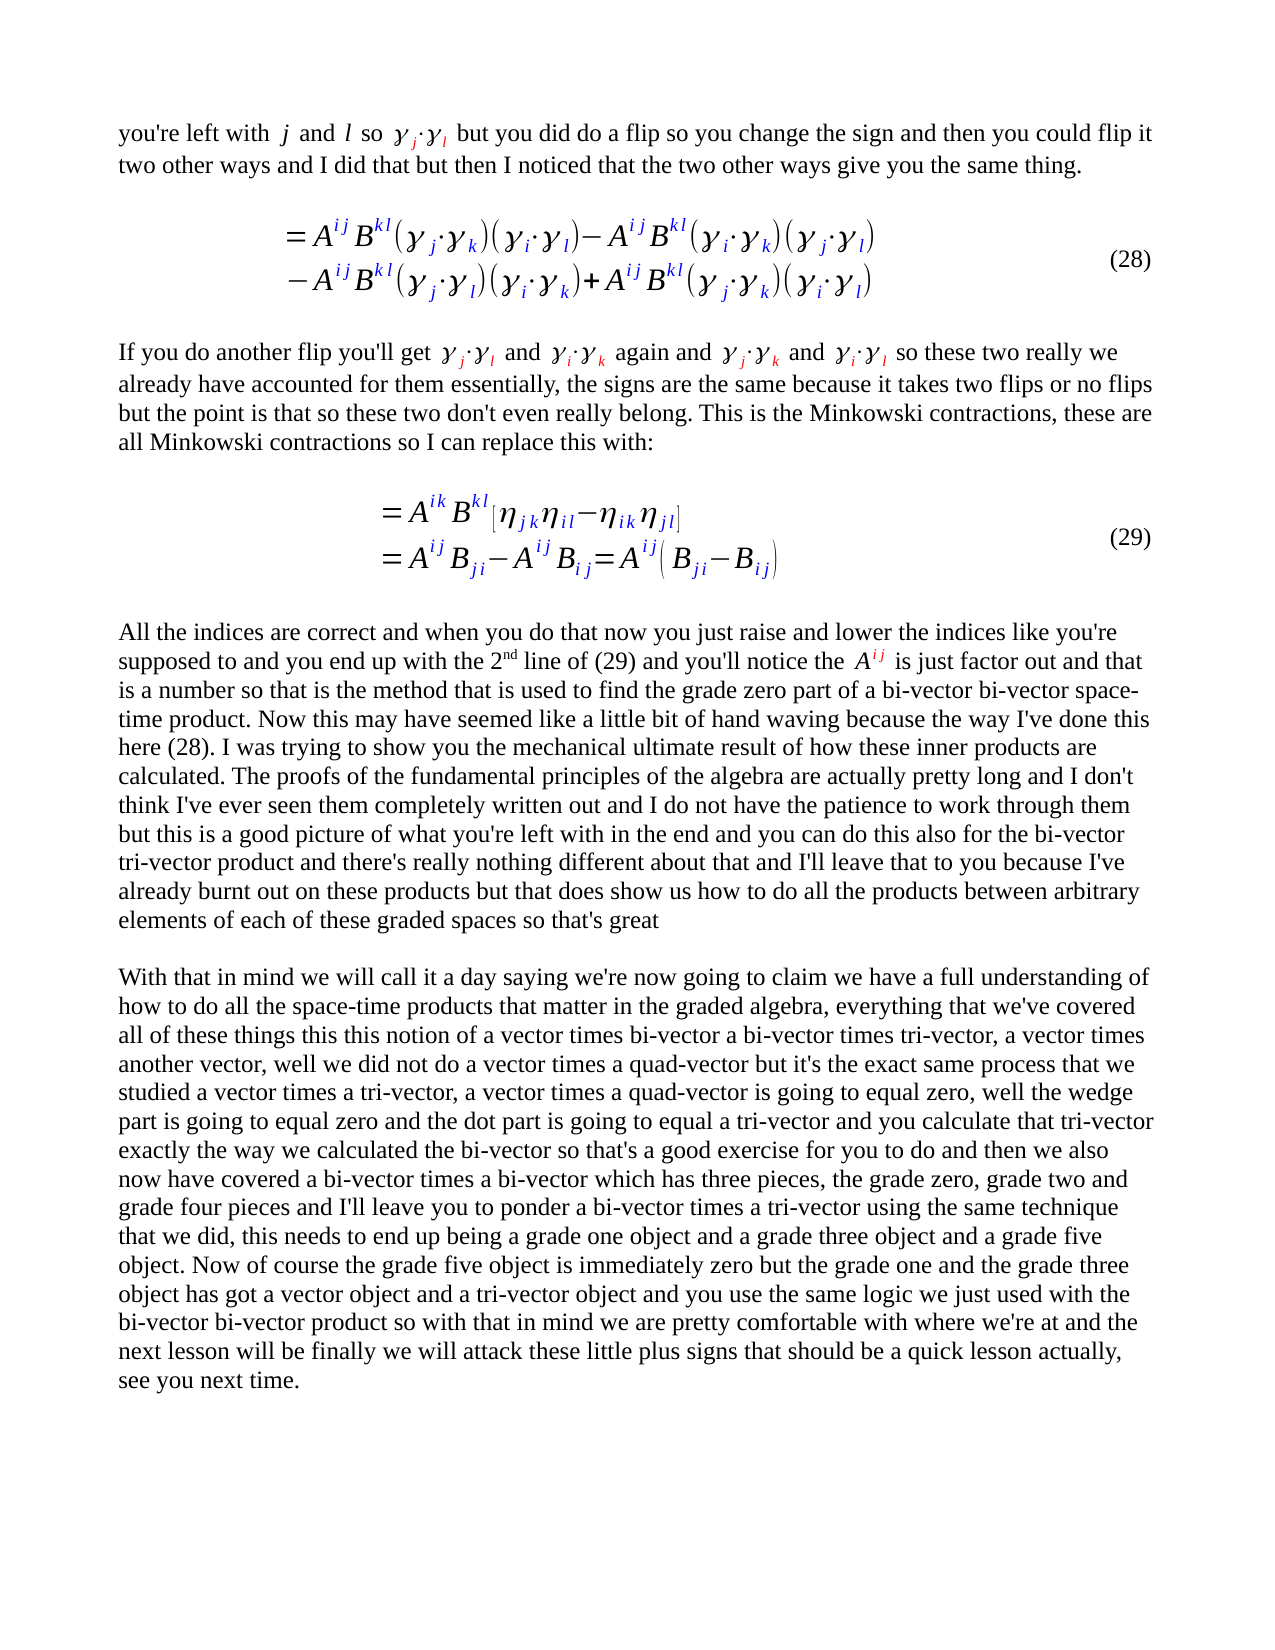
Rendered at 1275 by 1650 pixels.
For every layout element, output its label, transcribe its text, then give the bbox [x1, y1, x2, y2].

table_header (29) [1041, 484, 1157, 588]
text already burnt out on these products but that does show us how to do all the products between arbitrary elements of each of these graded spaces so that's great [118, 876, 1157, 934]
text With that in mind we will call it a day saying we're now going to claim we have a full understanding of how to do all the space-time products that matter in the graded algebra, everything that we've covered all of these things this this notion of a vector times bi-vector a bi-vector times tri-vector, a vector times another vector, well we did not do a vector times a quad-vector but it's the exact same process that we studied a vector times a tri-vector, a vector times a quad-vector is going to equal zero, well the wedge part is going to equal zero and the dot part is going to equal a tri-vector and you calculate that tri-vector exactly the way we calculated the bi-vector so that's a good exercise for you to do and then we also now have covered a bi-vector times a bi-vector which has three pieces, the grade zero, grade two and grade four pieces and I'll leave you to ponder a bi-vector times a tri-vector using the same technique that we did, this needs to end up being a grade one object and a grade three object and a grade five object. Now of course the grade five object is immediately zero but the grade one and the grade three object has got a vector object and a tri-vector object and you use the same logic we just used with the bi-vector bi-vector product so with that in mind we are pretty comfortable with where we're at and the next lesson will be finally we will attack these little plus signs that should be a quick lesson actually, see you next time. [118, 962, 1157, 1394]
table_header [118, 484, 1041, 588]
table_header (28) [1041, 208, 1157, 308]
table_header [118, 208, 1041, 308]
text All the indices are correct and when you do that now you just raise and lower the indices like you're supposed to and you end up with the 2nd line of (29) and you'll notice theis just factor out and that is a number so that is the method that is used to find the grade zero part of a bi-vector bi-vector space-time product. Now this may have seemed like a little bit of hand waving because the way I've done this here (28). I was trying to show you the mechanical ultimate result of how these inner products are calculated. The proofs of the fundamental principles of the algebra are actually pretty long and I don't think I've ever seen them completely written out and I do not have the patience to work through them but this is a good picture of what you're left with in the end and you can do this also for the bi-vector tri-vector product and there's really nothing different about that and I'll leave that to you because I've [118, 617, 1157, 876]
text you're left withandsobut you did do a flip so you change the sign and then you could flip it two other ways and I did that but then I noticed that the two other ways give you the same thing. [118, 118, 1157, 179]
text If you do another flip you'll getandagain andandso these two really we already have accounted for them essentially, the signs are the same because it takes two flips or no flips but the point is that so these two don't even really belong. This is the Minkowski contractions, these are all Minkowski contractions so I can replace this with: [118, 337, 1157, 456]
